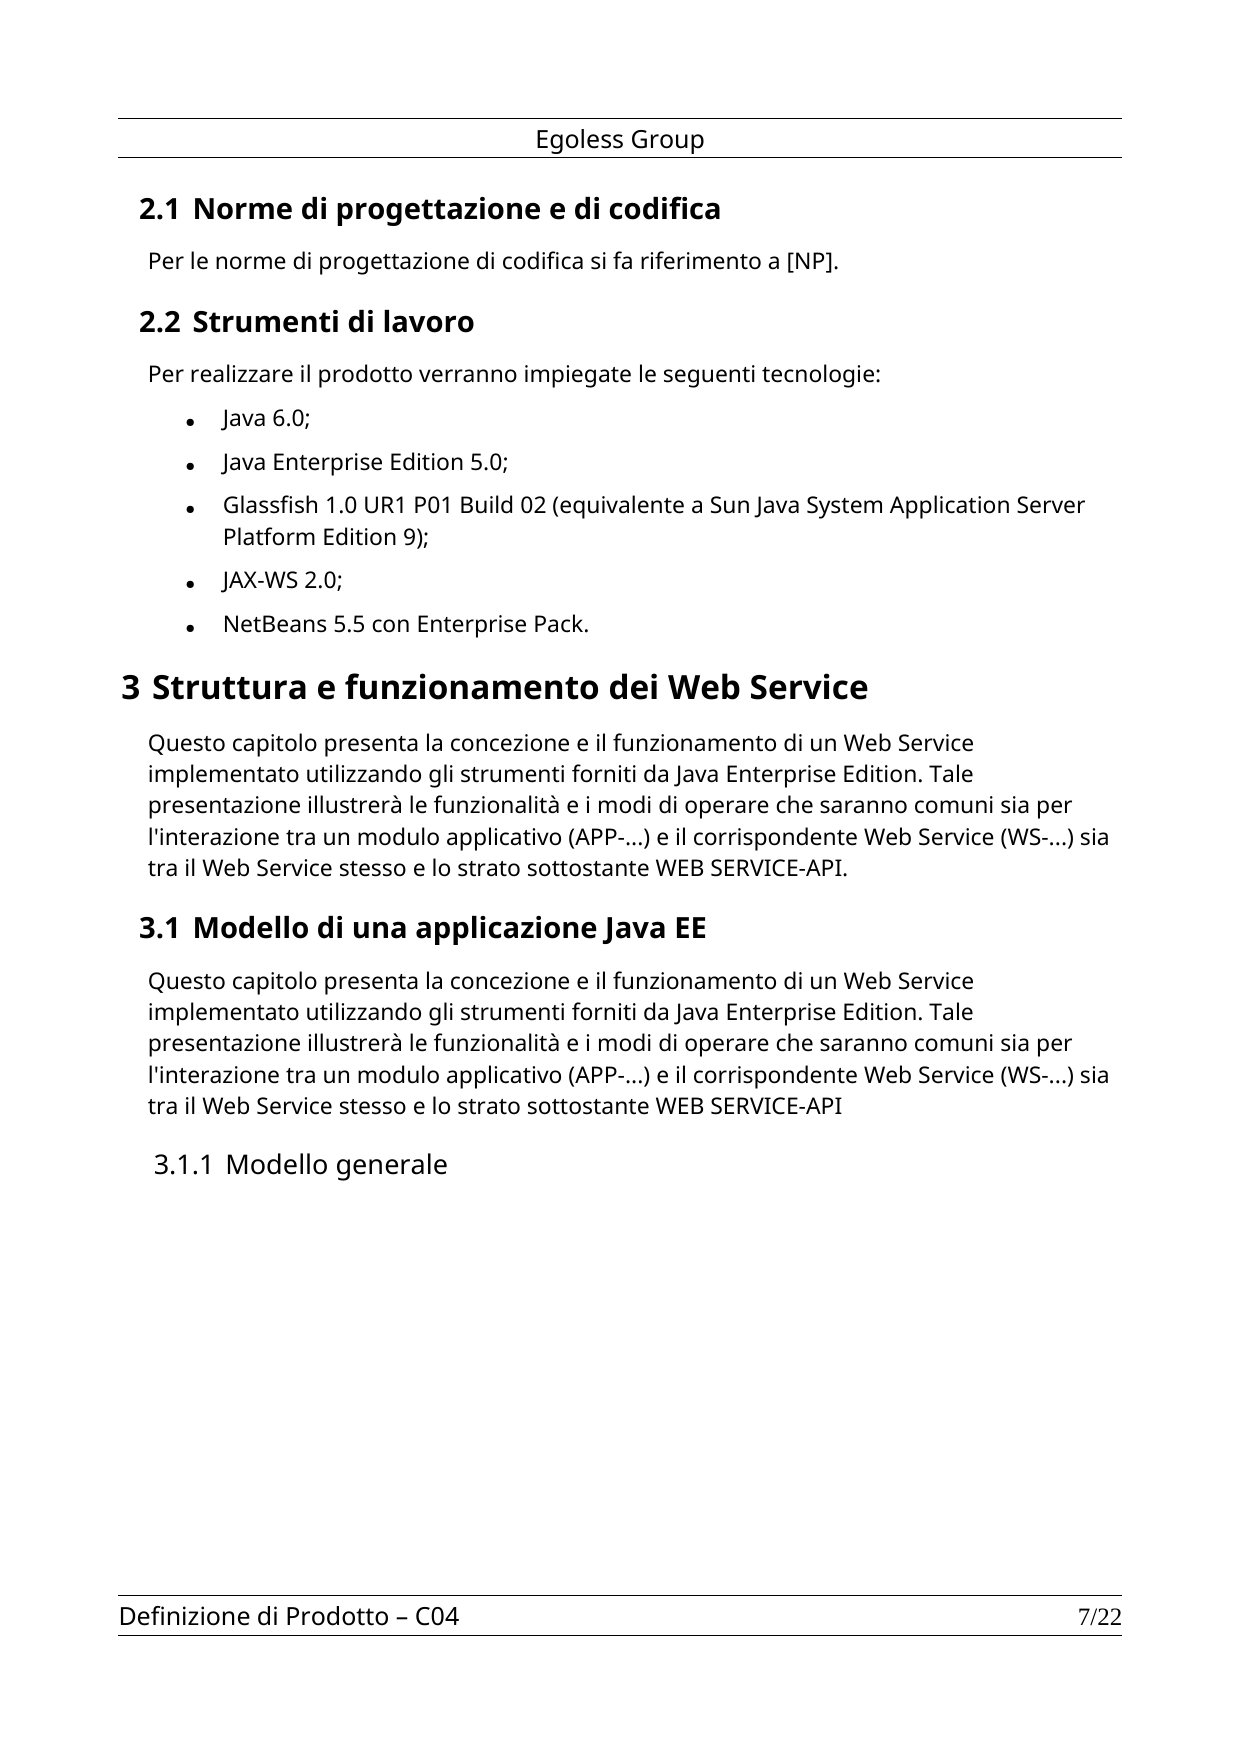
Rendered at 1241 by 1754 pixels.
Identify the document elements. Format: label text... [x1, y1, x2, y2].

subtitle Strumenti di lavoro [139, 301, 1122, 341]
subtitle Modello di una applicazione Java EE [139, 907, 1122, 947]
subtitle Norme di progettazione e di codifica [139, 188, 1122, 228]
list NetBeans 5.5 con Enterprise Pack. [185, 608, 1122, 639]
list Java Enterprise Edition 5.0; [185, 446, 1122, 477]
list Glassfish 1.0 UR1 P01 Build 02 (equivalente a Sun Java System Application Server Platform Edition 9); [185, 489, 1122, 552]
text Questo capitolo presenta la concezione e il funzionamento di un Web Service implementato utilizzando gli strumenti forniti da Java Enterprise Edition. Tale presentazione illustrerà le funzionalità e i modi di operare che saranno comuni sia per l'interazione tra un modulo applicativo (APP-...) e il corrispondente Web Service (WS-...) sia tra il Web Service stesso e lo strato sottostante WEB SERVICE-API. [148, 727, 1122, 883]
subtitle Struttura e funzionamento dei Web Service [121, 664, 1122, 709]
text Per realizzare il prodotto verranno impiegate le seguenti tecnologie: [148, 358, 1122, 389]
list JAX-WS 2.0; [185, 564, 1122, 596]
text Questo capitolo presenta la concezione e il funzionamento di un Web Service implementato utilizzando gli strumenti forniti da Java Enterprise Edition. Tale presentazione illustrerà le funzionalità e i modi di operare che saranno comuni sia per l'interazione tra un modulo applicativo (APP-...) e il corrispondente Web Service (WS-...) sia tra il Web Service stesso e lo strato sottostante WEB SERVICE-API [148, 965, 1122, 1121]
text Per le norme di progettazione di codifica si fa riferimento a [NP]. [148, 245, 1122, 277]
list Java 6.0; [185, 402, 1122, 433]
subtitle Modello generale [153, 1145, 1122, 1182]
